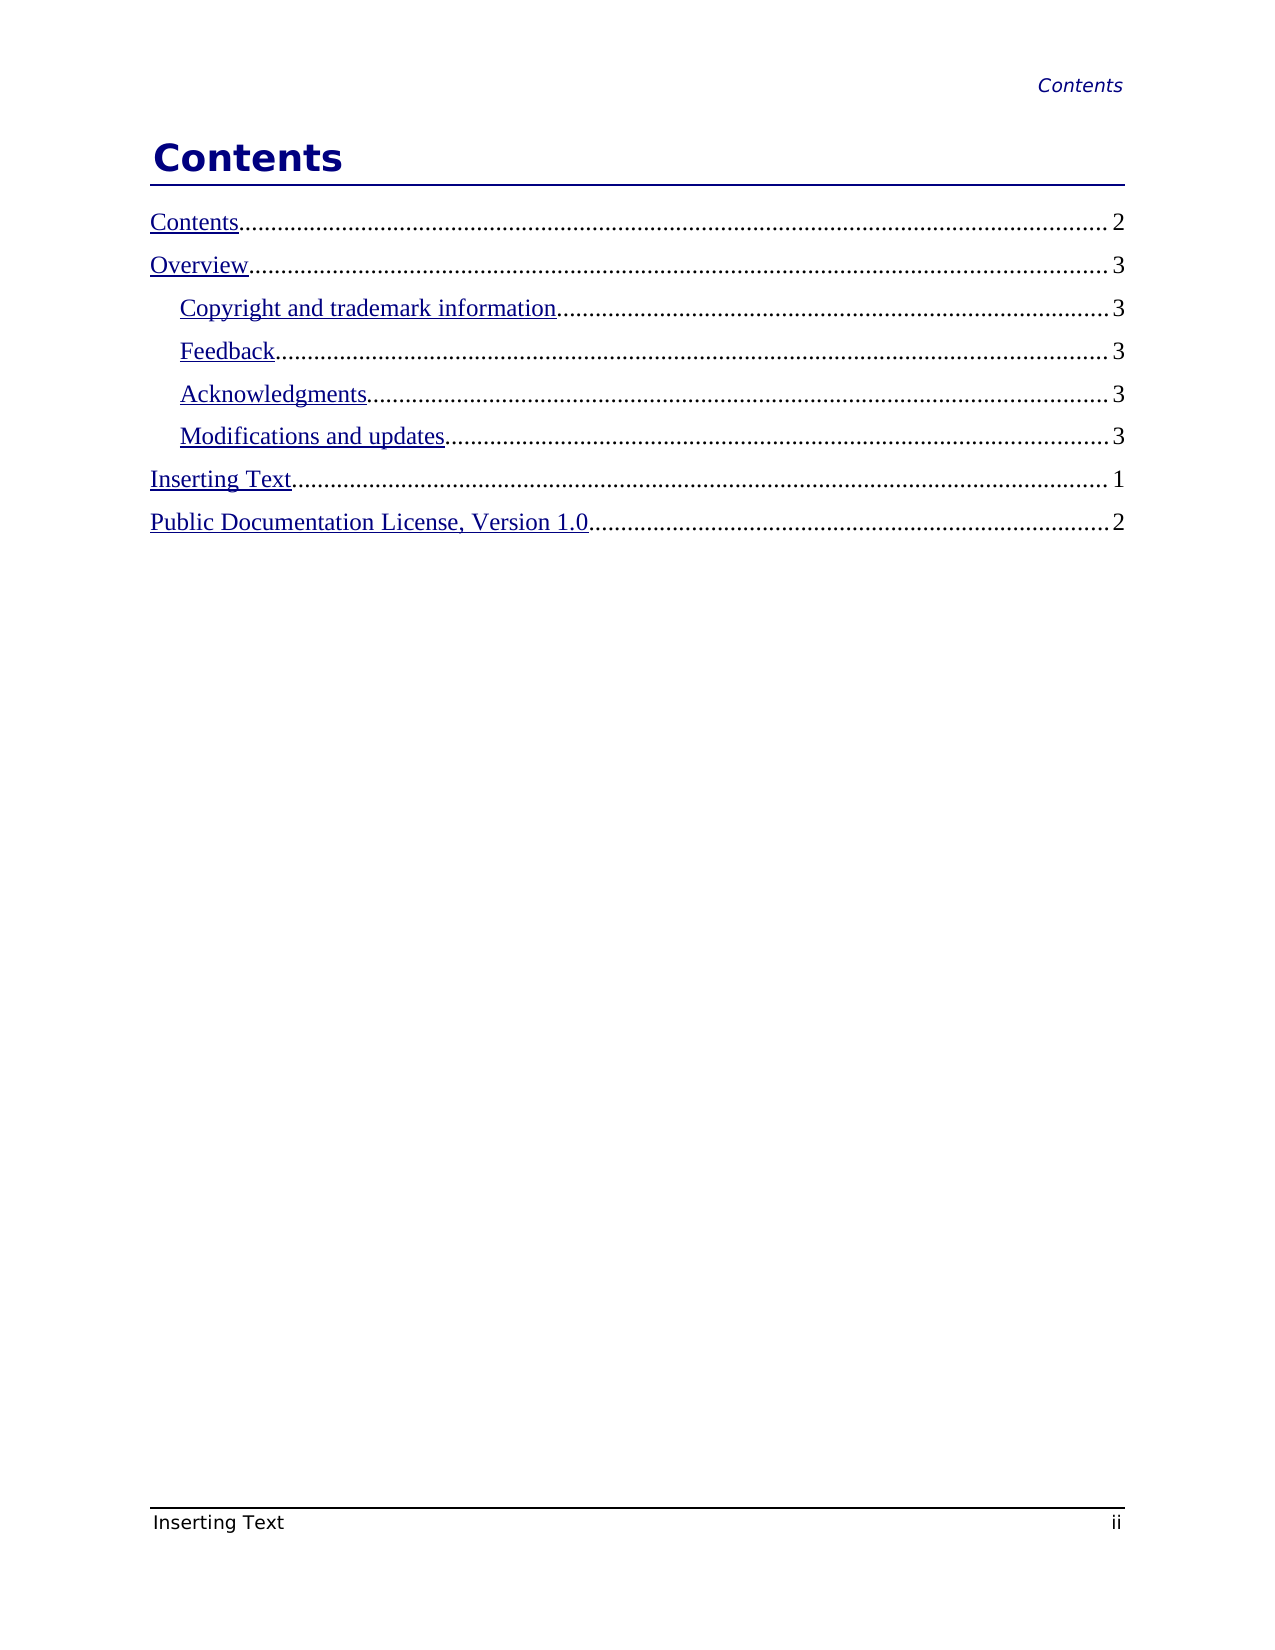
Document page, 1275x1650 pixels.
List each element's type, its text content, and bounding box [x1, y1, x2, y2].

subtitle Contents [150, 134, 1125, 184]
text Overview 3 [150, 251, 1125, 279]
text Modifications and updates 3 [179, 422, 1125, 450]
text Inserting Text 1 [150, 465, 1125, 493]
text Acknowledgments 3 [179, 379, 1125, 407]
text Copyright and trademark information 3 [179, 294, 1125, 322]
text Feedback 3 [179, 337, 1125, 365]
text Public Documentation License, Version 1.0 2 [150, 508, 1125, 536]
text Contents 2 [150, 208, 1125, 236]
